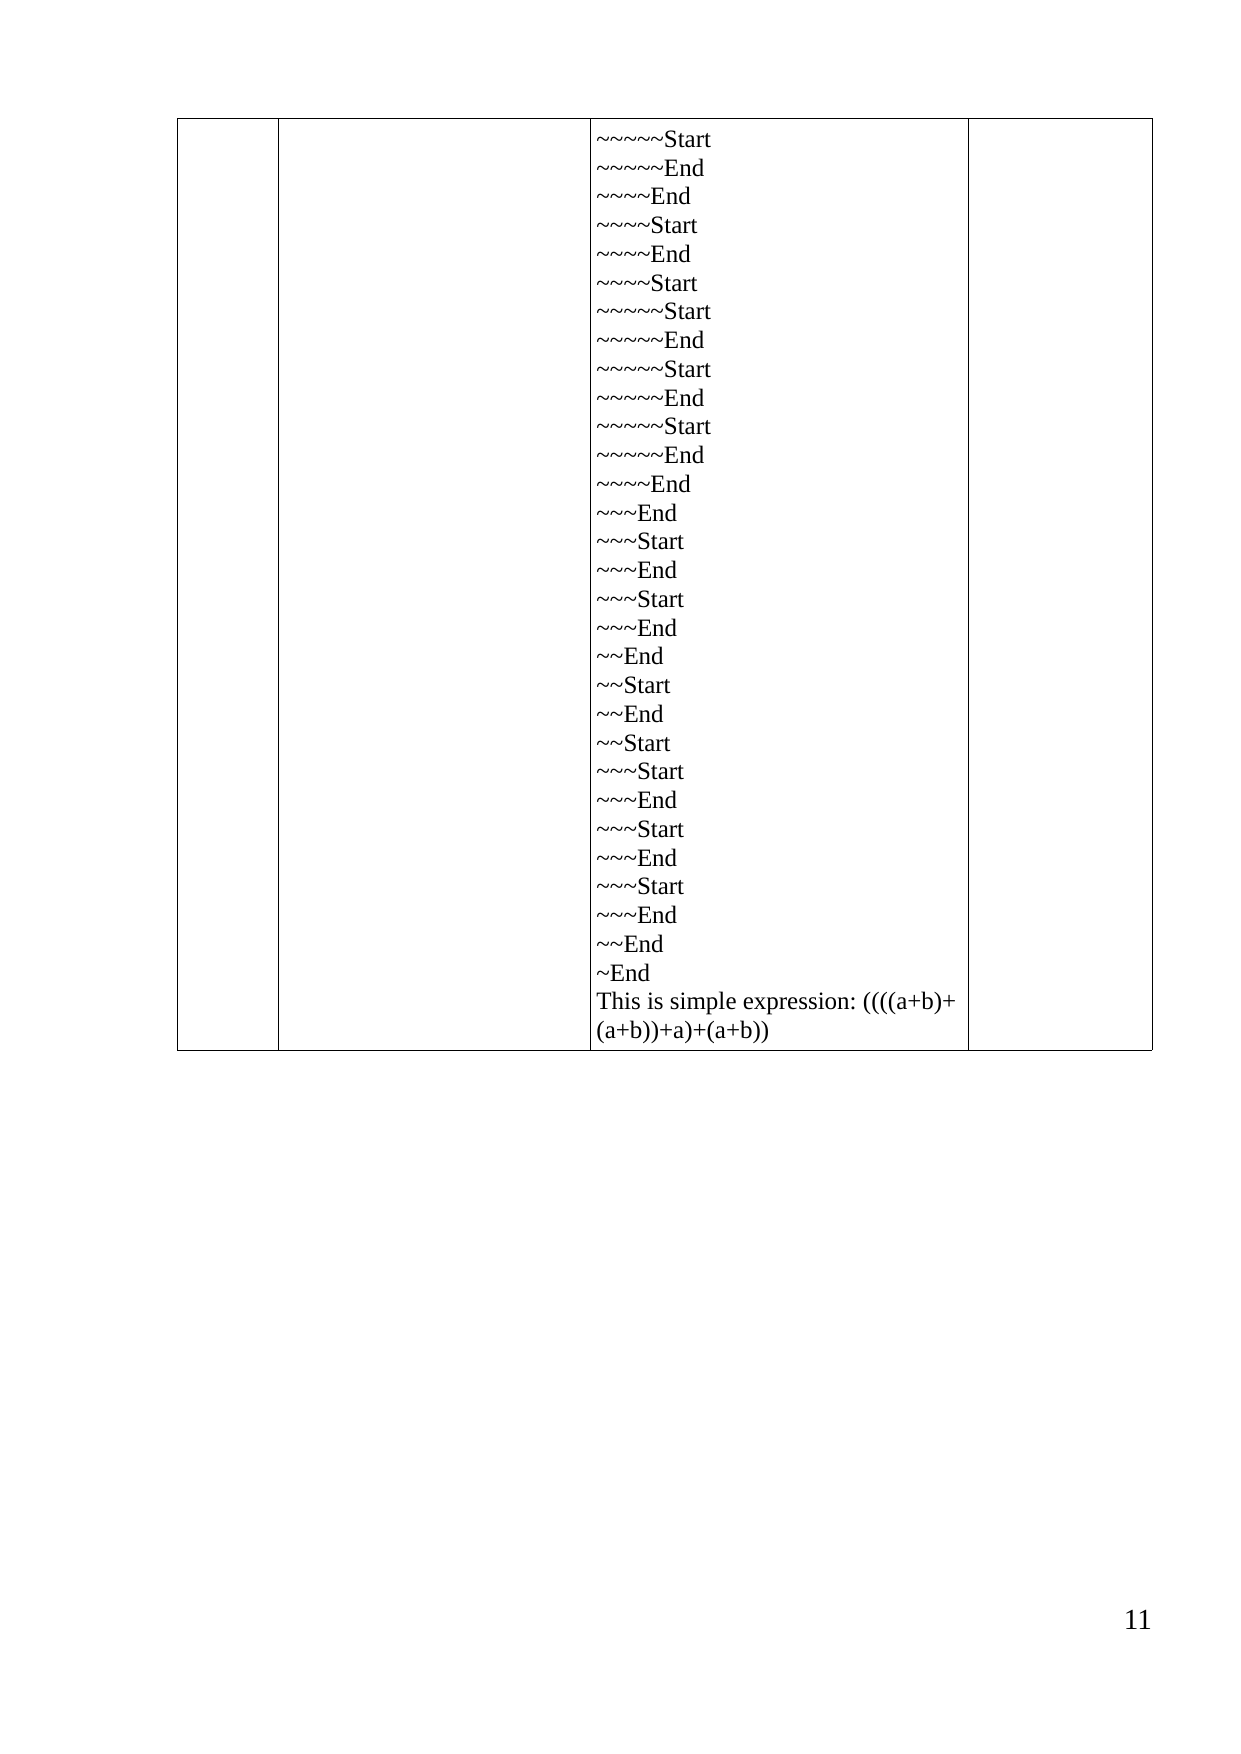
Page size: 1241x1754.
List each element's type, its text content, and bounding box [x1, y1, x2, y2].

table_cell [178, 119, 278, 1050]
table_cell ~~~~~Start ~~~~~End ~~~~End ~~~~Start ~~~~End ~~~~Start ~~~~~Start ~~~~~End ~~~~~Start ~~~~~End ~~~~~Start ~~~~~End ~~~~End ~~~End ~~~Start ~~~End ~~~Start ~~~End ~~End ~~Start ~~End ~~Start ~~~Start ~~~End ~~~Start ~~~End ~~~Start ~~~End ~~End ~End This is simple expression: ((((a+b)+(a+b))+a)+(a+b)) [591, 119, 968, 1050]
table_cell [969, 119, 1152, 1050]
table_cell [279, 119, 590, 1050]
